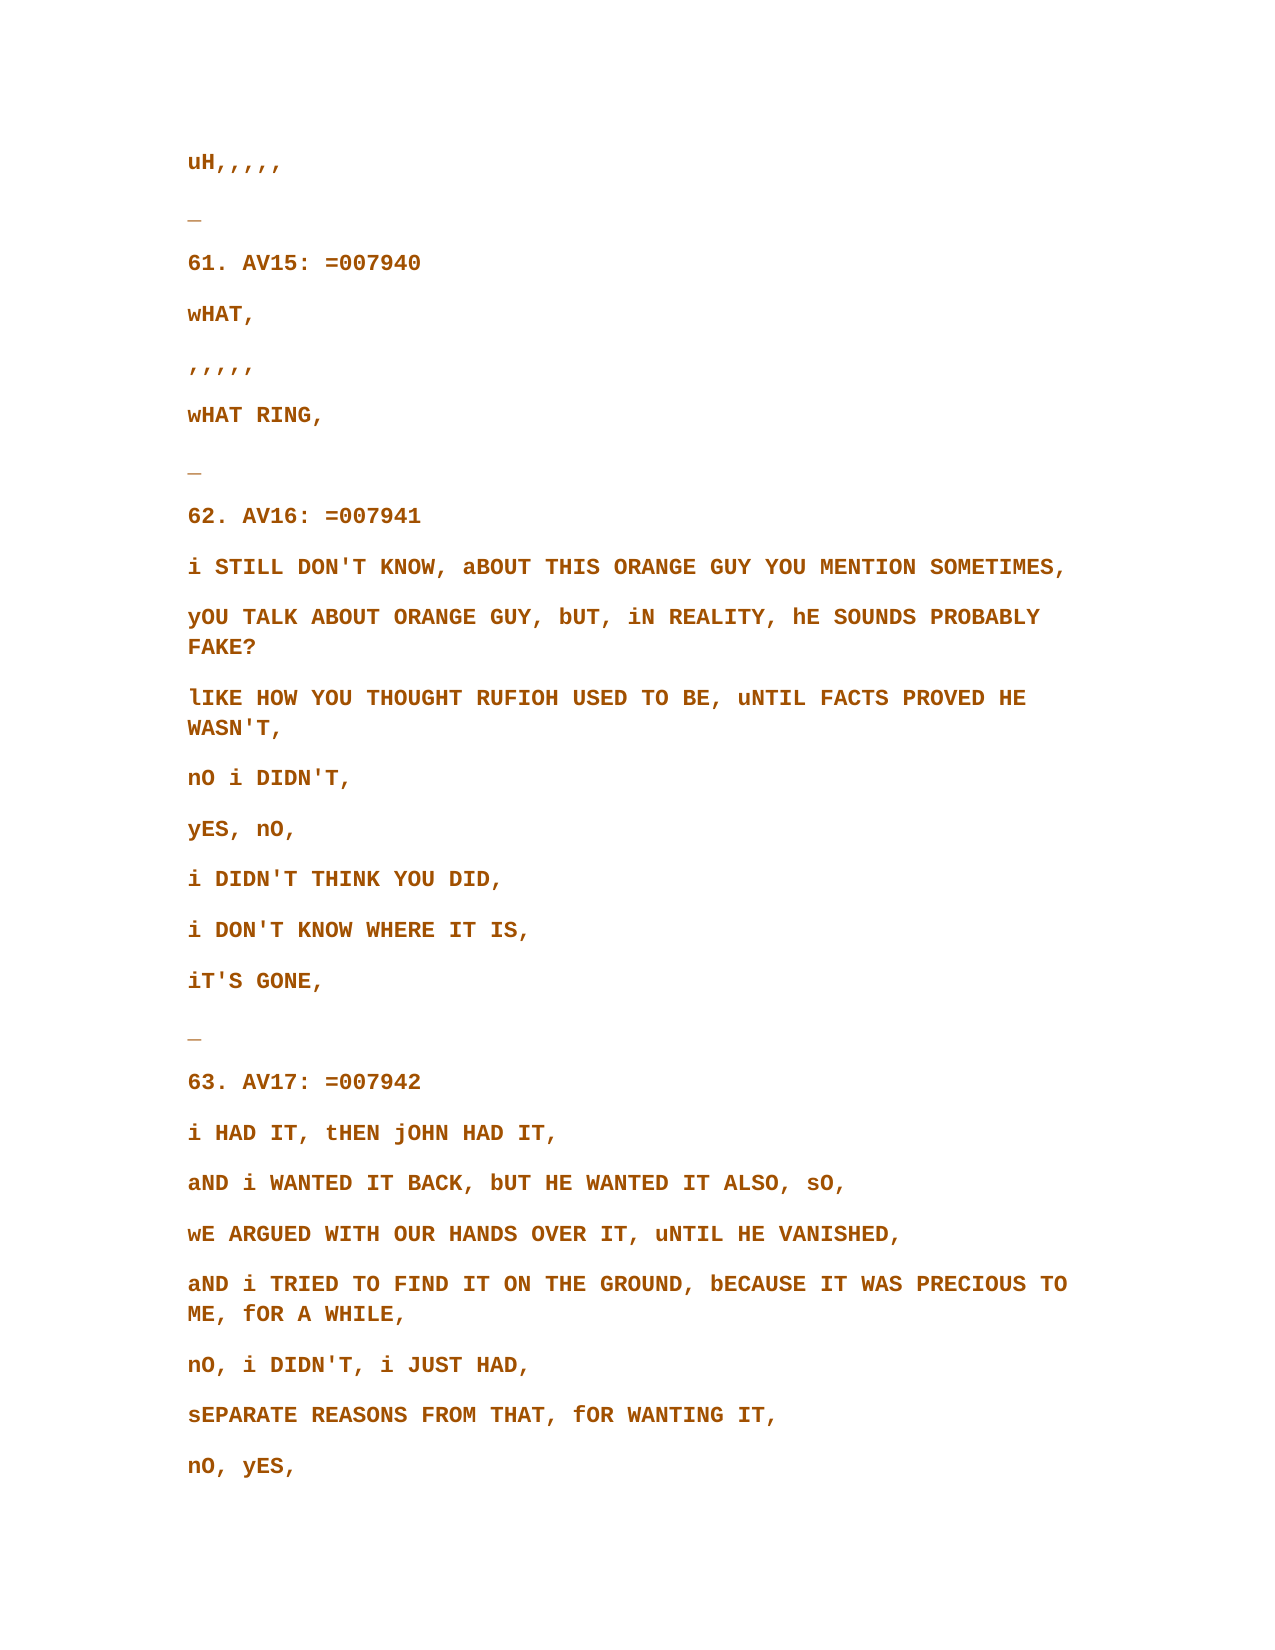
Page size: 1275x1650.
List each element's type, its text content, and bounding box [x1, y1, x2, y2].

text nO, yES, [187, 1454, 1087, 1480]
text sEPARATE REASONS FROM THAT, fOR WANTING IT, [187, 1404, 1087, 1430]
text lIKE HOW YOU THOUGHT RUFIOH USED TO BE, uNTIL FACTS PROVED HE WASN'T, [187, 686, 1087, 742]
text _ [187, 1019, 1087, 1046]
text i DON'T KNOW WHERE IT IS, [187, 918, 1087, 944]
text yES, nO, [187, 817, 1087, 843]
text _ [187, 454, 1087, 480]
text i DIDN'T THINK YOU DID, [187, 868, 1087, 894]
text i STILL DON'T KNOW, aBOUT THIS ORANGE GUY YOU MENTION SOMETIMES, [187, 555, 1087, 581]
text 63. AV17: =007942 [187, 1070, 1087, 1096]
text nO i DIDN'T, [187, 766, 1087, 792]
text wHAT RING, [187, 403, 1087, 429]
text 62. AV16: =007941 [187, 504, 1087, 530]
text aND i WANTED IT BACK, bUT HE WANTED IT ALSO, sO, [187, 1171, 1087, 1197]
text nO, i DIDN'T, i JUST HAD, [187, 1353, 1087, 1379]
text uH,,,,, [187, 150, 1087, 176]
text i HAD IT, tHEN jOHN HAD IT, [187, 1121, 1087, 1147]
text wHAT, [187, 302, 1087, 328]
text ,,,,, [187, 352, 1087, 378]
text yOU TALK ABOUT ORANGE GUY, bUT, iN REALITY, hE SOUNDS PROBABLY FAKE? [187, 606, 1087, 661]
text 61. AV15: =007940 [187, 251, 1087, 277]
text iT'S GONE, [187, 969, 1087, 995]
text aND i TRIED TO FIND IT ON THE GROUND, bECAUSE IT WAS PRECIOUS TO ME, fOR A WHILE, [187, 1273, 1087, 1328]
text wE ARGUED WITH OUR HANDS OVER IT, uNTIL HE VANISHED, [187, 1222, 1087, 1248]
text _ [187, 201, 1087, 227]
